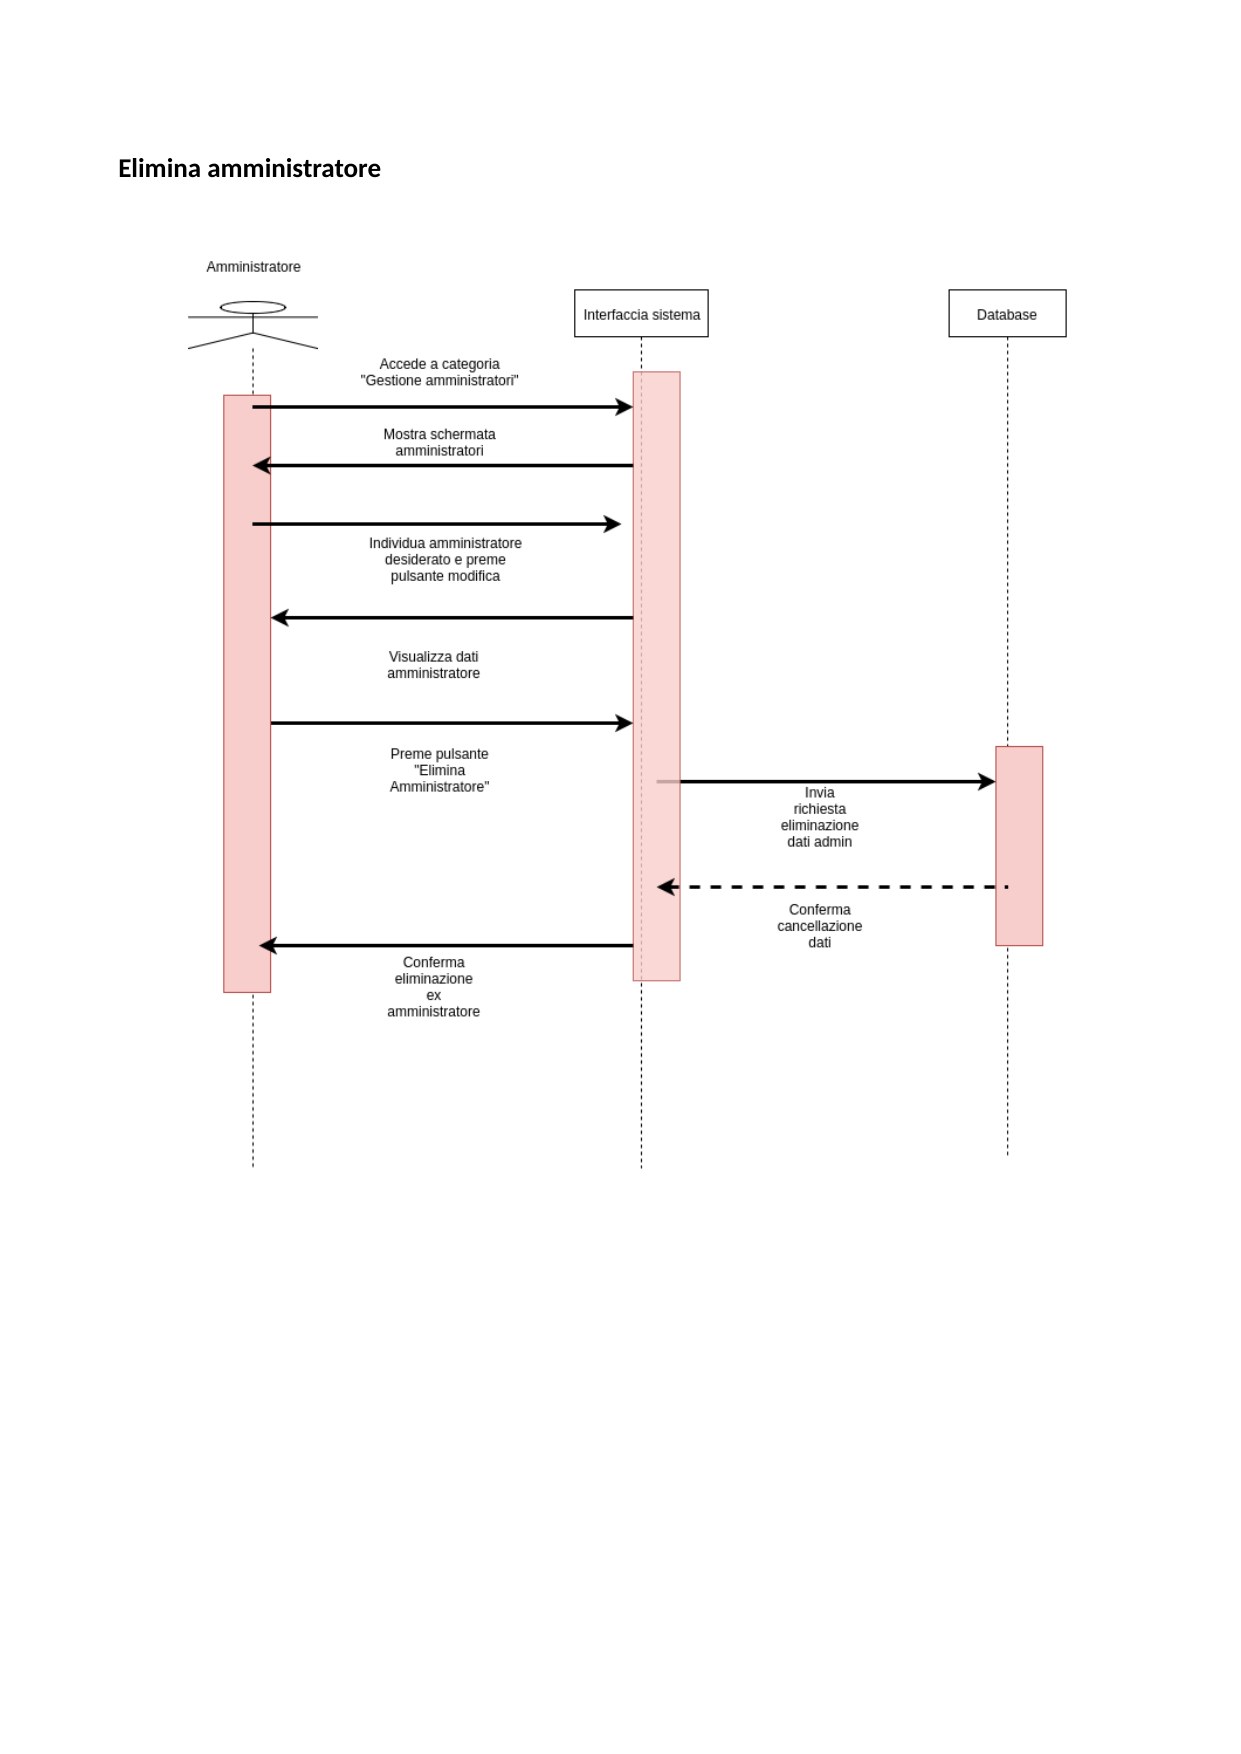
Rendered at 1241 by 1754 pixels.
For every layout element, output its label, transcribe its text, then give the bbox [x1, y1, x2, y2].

text [118, 1239, 1137, 1267]
text Elimina amministratore [118, 151, 1137, 184]
